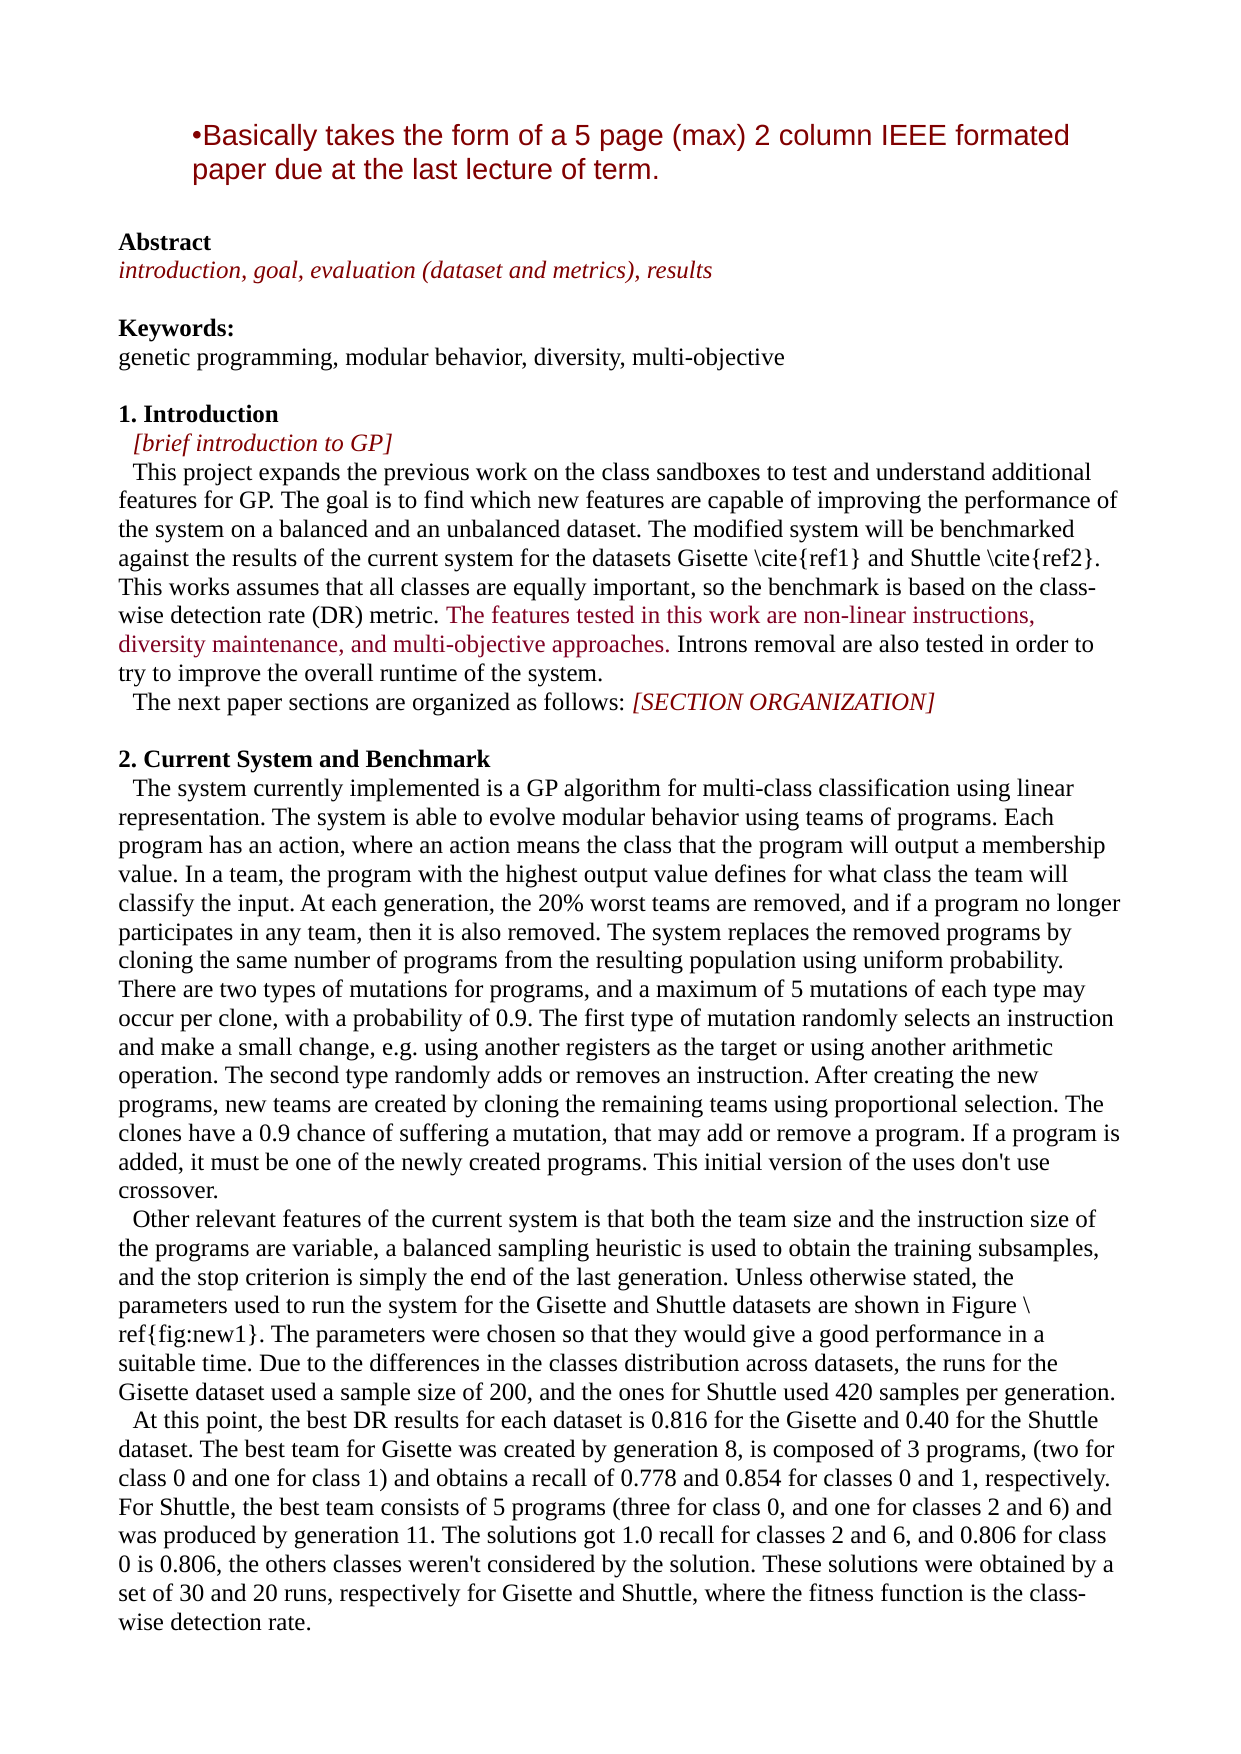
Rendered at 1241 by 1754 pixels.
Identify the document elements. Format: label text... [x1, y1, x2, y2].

text This project expands the previous work on the class sandboxes to test and understand additional features for GP. The goal is to find which new features are capable of improving the performance of the system on a balanced and an unbalanced dataset. The modified system will be benchmarked against the results of the current system for the datasets Gisette \cite{ref1} and Shuttle \cite{ref2}. This works assumes that all classes are equally important, so the benchmark is based on the class-wise detection rate (DR) metric. The features tested in this work are non-linear instructions, diversity maintenance, and multi-objective approaches. Introns removal are also tested in order to try to improve the overall runtime of the system. [118, 457, 1122, 687]
text The system currently implemented is a GP algorithm for multi-class classification using linear representation. The system is able to evolve modular behavior using teams of programs. Each program has an action, where an action means the class that the program will output a membership value. In a team, the program with the highest output value defines for what class the team will classify the input. At each generation, the 20% worst teams are removed, and if a program no longer participates in any team, then it is also removed. The system replaces the removed programs by cloning the same number of programs from the resulting population using uniform probability. There are two types of mutations for programs, and a maximum of 5 mutations of each type may occur per clone, with a probability of 0.9. The first type of mutation randomly selects an instruction and make a small change, e.g. using another registers as the target or using another arithmetic operation. The second type randomly adds or removes an instruction. After creating the new programs, new teams are created by cloning the remaining teams using proportional selection. The clones have a 0.9 chance of suffering a mutation, that may add or remove a program. If a program is added, it must be one of the newly created programs. This initial version of the uses don't use crossover. [118, 773, 1122, 1204]
text introduction, goal, evaluation (dataset and metrics), results [118, 255, 1122, 284]
text 2. Current System and Benchmark [118, 744, 1122, 773]
list Basically takes the form of a 5 page (max) 2 column IEEE formated paper due at the last lecture of term. [118, 118, 1122, 185]
text The next paper sections are organized as follows: [SECTION ORGANIZATION] [118, 687, 1122, 715]
text Abstract [118, 227, 1122, 255]
text genetic programming, modular behavior, diversity, multi-objective [118, 342, 1122, 370]
text [brief introduction to GP] [118, 428, 1122, 457]
text Keywords: [118, 313, 1122, 342]
text Other relevant features of the current system is that both the team size and the instruction size of the programs are variable, a balanced sampling heuristic is used to obtain the training subsamples, and the stop criterion is simply the end of the last generation. Unless otherwise stated, the parameters used to run the system for the Gisette and Shuttle datasets are shown in Figure \ref{fig:new1}. The parameters were chosen so that they would give a good performance in a suitable time. Due to the differences in the classes distribution across datasets, the runs for the Gisette dataset used a sample size of 200, and the ones for Shuttle used 420 samples per generation. [118, 1204, 1122, 1405]
text At this point, the best DR results for each dataset is 0.816 for the Gisette and 0.40 for the Shuttle dataset. The best team for Gisette was created by generation 8, is composed of 3 programs, (two for class 0 and one for class 1) and obtains a recall of 0.778 and 0.854 for classes 0 and 1, respectively. For Shuttle, the best team consists of 5 programs (three for class 0, and one for classes 2 and 6) and was produced by generation 11. The solutions got 1.0 recall for classes 2 and 6, and 0.806 for class 0 is 0.806, the others classes weren't considered by the solution. These solutions were obtained by a set of 30 and 20 runs, respectively for Gisette and Shuttle, where the fitness function is the class-wise detection rate. [118, 1405, 1122, 1635]
text 1. Introduction [118, 399, 1122, 428]
